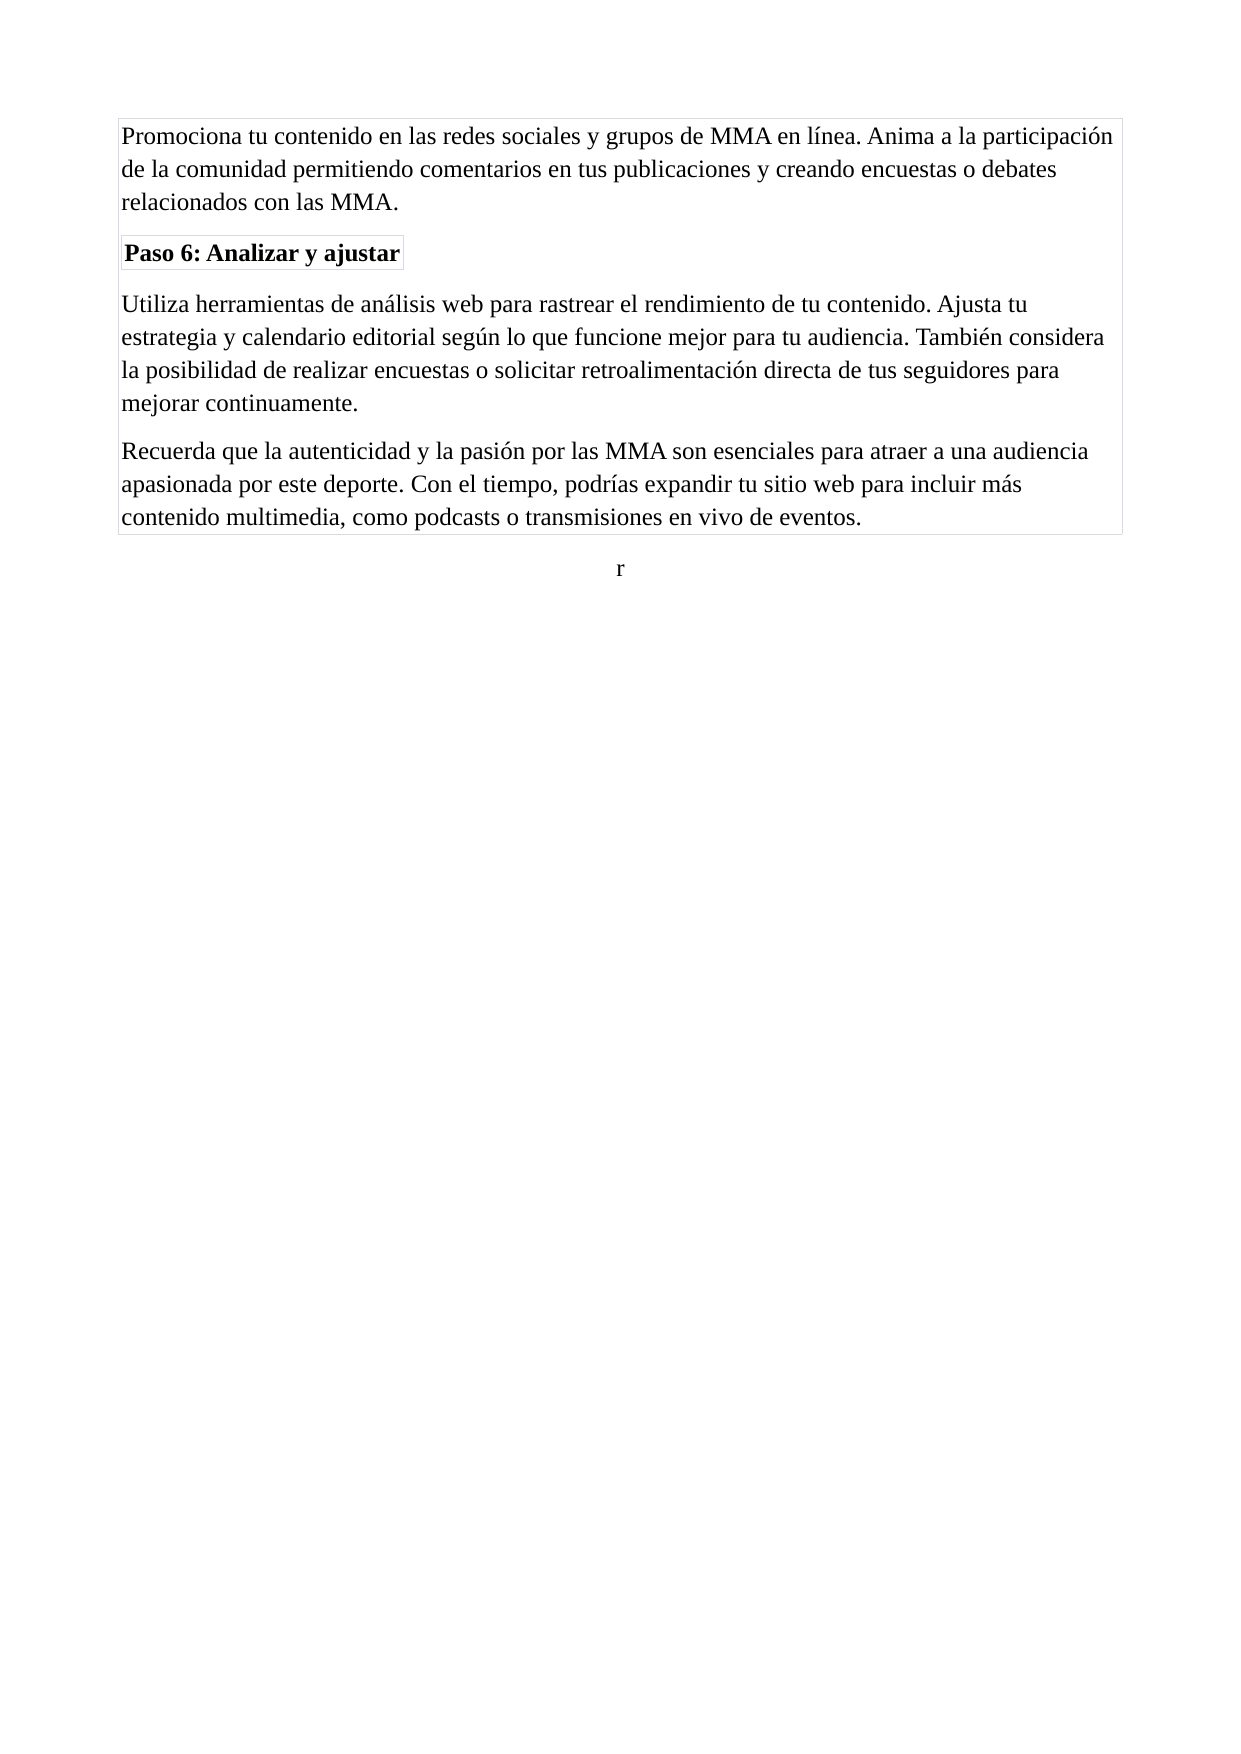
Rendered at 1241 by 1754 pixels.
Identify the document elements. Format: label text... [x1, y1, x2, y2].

text Recuerda que la autenticidad y la pasión por las MMA son esenciales para atraer a una audiencia apasionada por este deporte. Con el tiempo, podrías expandir tu sitio web para incluir más contenido multimedia, como podcasts o transmisiones en vivo de eventos. [119, 433, 1122, 534]
text Utiliza herramientas de análisis web para rastrear el rendimiento de tu contenido. Ajusta tu estrategia y calendario editorial según lo que funcione mejor para tu audiencia. También considera la posibilidad de realizar encuestas o solicitar retroalimentación directa de tus seguidores para mejorar continuamente. [119, 286, 1122, 417]
text Paso 6: Analizar y ajustar [119, 232, 1122, 269]
text r [118, 553, 1122, 581]
text Promociona tu contenido en las redes sociales y grupos de MMA en línea. Anima a la participación de la comunidad permitiendo comentarios en tus publicaciones y creando encuestas o debates relacionados con las MMA. [119, 119, 1122, 216]
